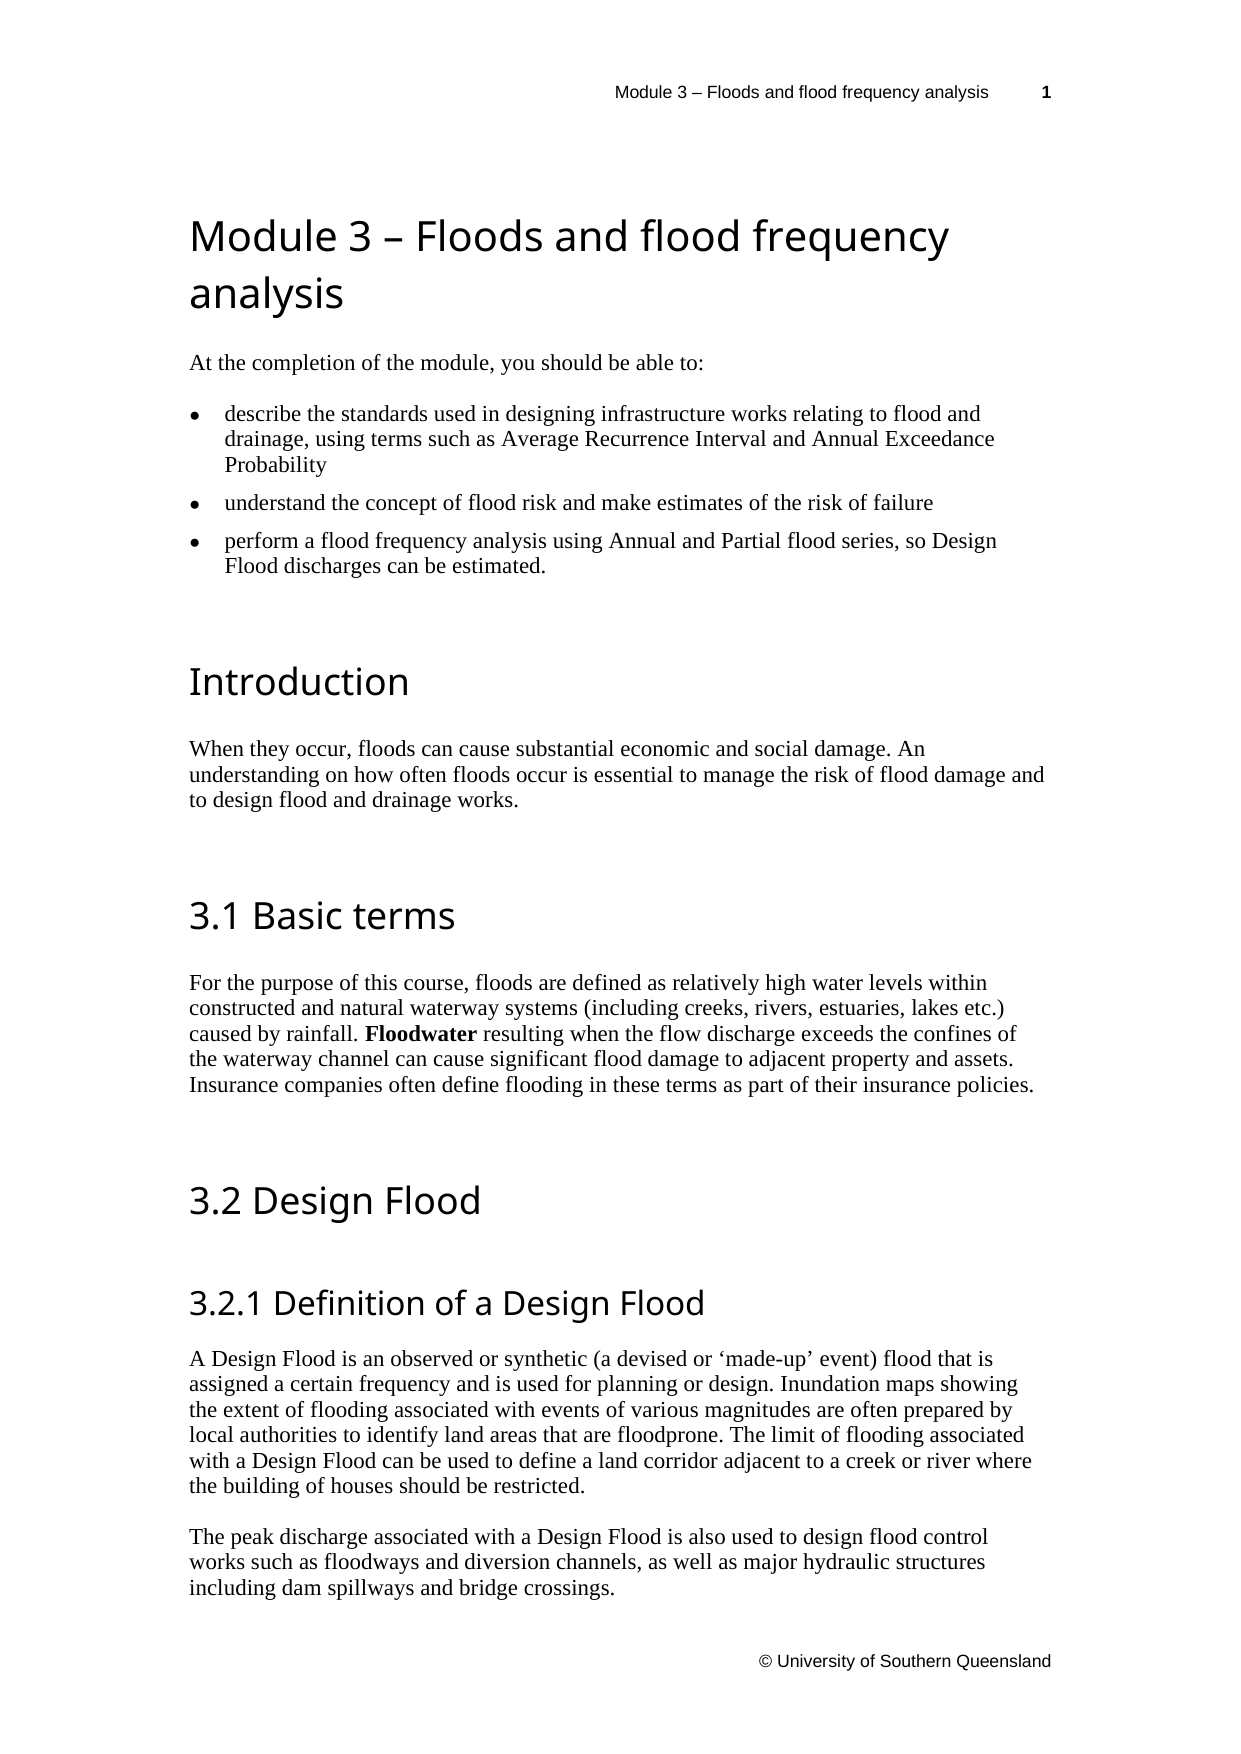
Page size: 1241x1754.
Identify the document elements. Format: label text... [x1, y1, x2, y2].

text The peak discharge associated with a Design Flood is also used to design flood control works such as floodways and diversion channels, as well as major hydraulic structures including dam spillways and bridge crossings. [189, 1523, 1051, 1600]
text A Design Flood is an observed or synthetic (a devised or ‘made-up’ event) flood that is assigned a certain frequency and is used for planning or design. Inundation maps showing the extent of flooding associated with events of various magnitudes are often prepared by local authorities to identify land areas that are floodprone. The limit of flooding associated with a Design Flood can be used to define a land corridor adjacent to a creek or river where the building of houses should be restricted. [189, 1345, 1051, 1498]
text Introduction [189, 655, 1051, 706]
list understand the concept of flood risk and make estimates of the risk of failure [189, 490, 1051, 515]
subtitle Design Flood [189, 1174, 1051, 1225]
text At the completion of the module, you should be able to: [189, 350, 1051, 376]
text When they occur, floods can cause substantial economic and social damage. An understanding on how often floods occur is essential to manage the risk of flood damage and to design flood and drainage works. [189, 736, 1051, 812]
title Floods and flood frequency analysis [189, 207, 1051, 321]
subtitle Basic terms [189, 889, 1051, 940]
subtitle Definition of a Design Flood [189, 1279, 1051, 1324]
list perform a flood frequency analysis using Annual and Partial flood series, so Design Flood discharges can be estimated. [189, 528, 1051, 579]
text For the purpose of this course, floods are defined as relatively high water levels within constructed and natural waterway systems (including creeks, rivers, estuaries, lakes etc.) caused by rainfall. Floodwater resulting when the flow discharge exceeds the confines of the waterway channel can cause significant flood damage to adjacent property and assets. Insurance companies often define flooding in these terms as part of their insurance policies. [189, 970, 1051, 1097]
list describe the standards used in designing infrastructure works relating to flood and drainage, using terms such as Average Recurrence Interval and Annual Exceedance Probability [189, 401, 1051, 477]
